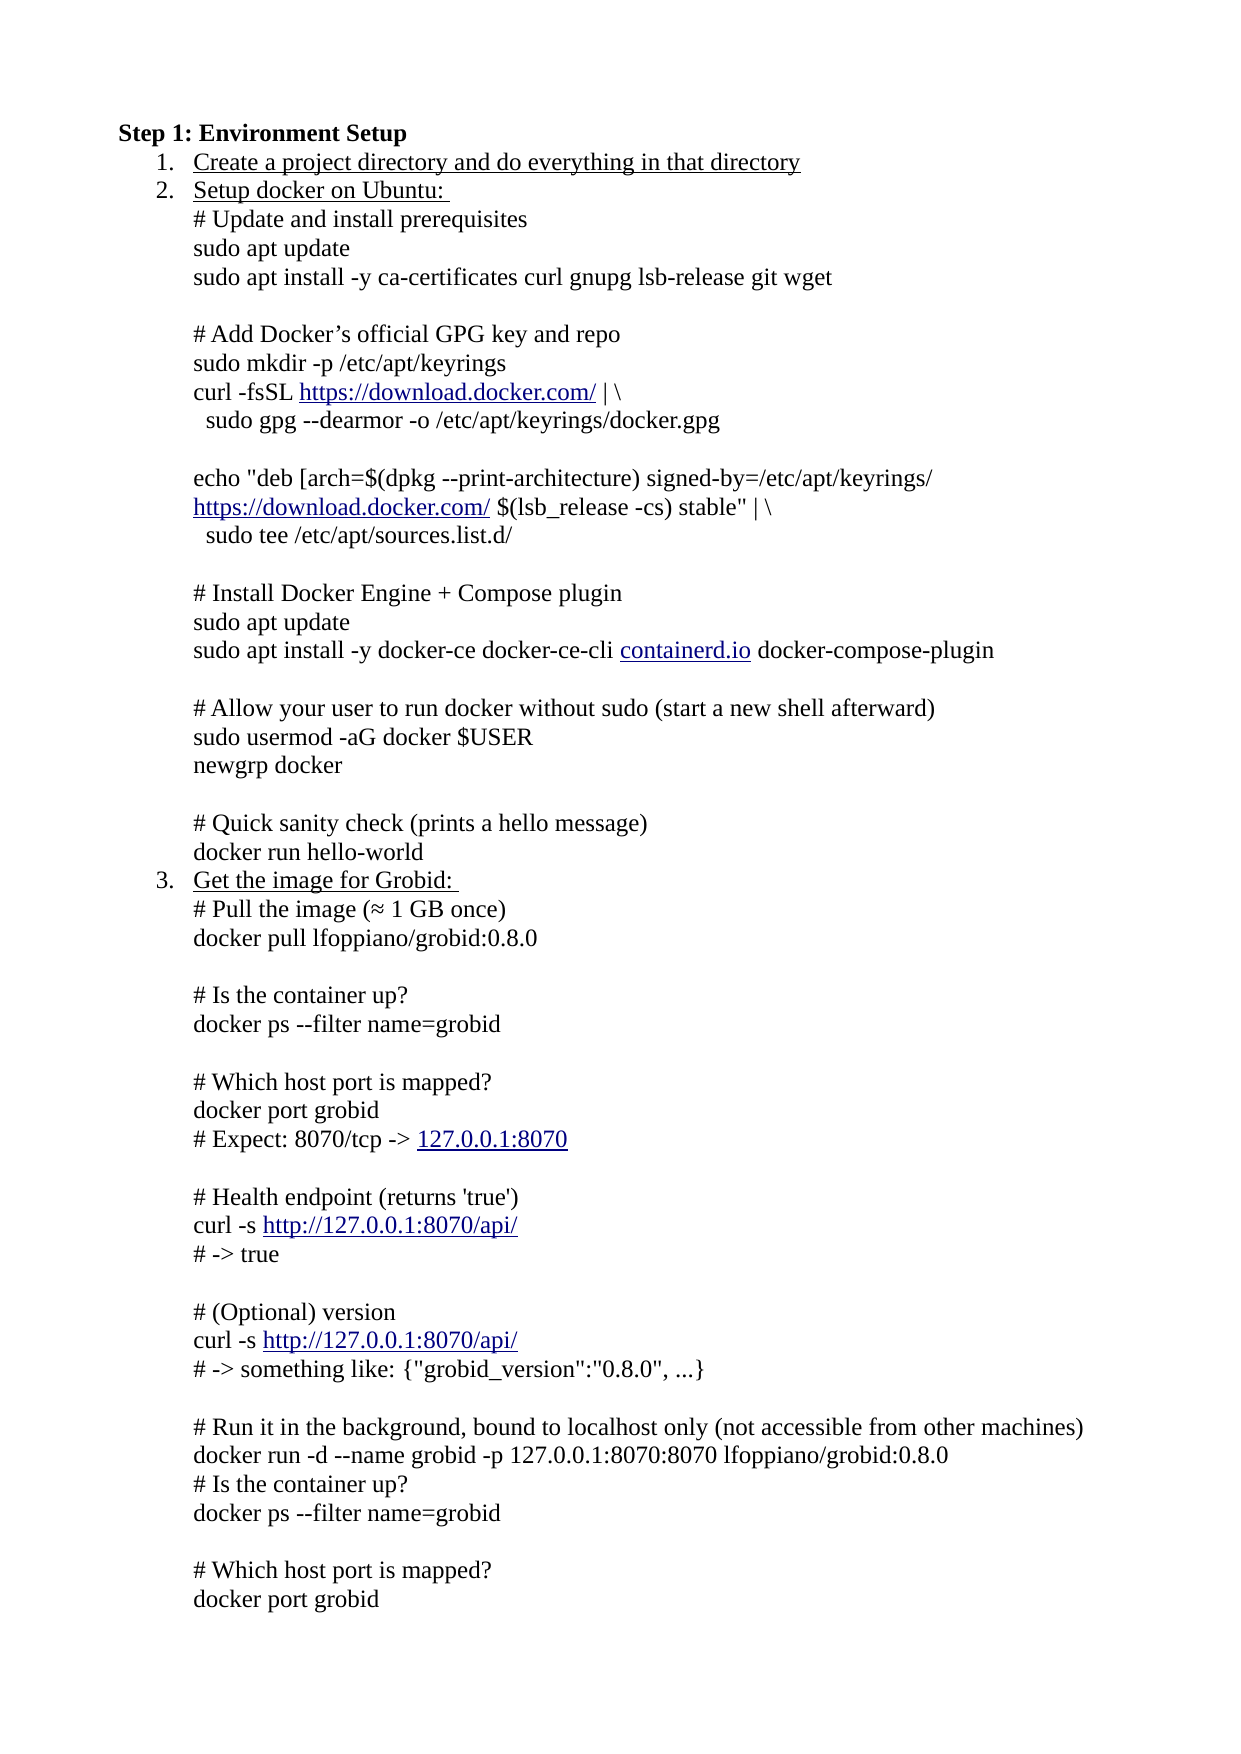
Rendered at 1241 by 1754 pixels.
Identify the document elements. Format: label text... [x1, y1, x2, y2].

list # Pull the image (≈ 1 GB once) docker pull lfoppiano/grobid:0.8.0 [156, 894, 1122, 952]
list # Update and install prerequisites sudo apt update sudo apt install -y ca-certificates curl gnupg lsb-release git wget # Add Docker’s official GPG key and repo sudo mkdir -p /etc/apt/keyrings curl -fsSL https://download.docker.com/ | \ sudo gpg --dearmor -o /etc/apt/keyrings/docker.gpg echo "deb [arch=$(dpkg --print-architecture) signed-by=/etc/apt/keyrings/ https://download.docker.com/ $(lsb_release -cs) stable" | \ sudo tee /etc/apt/sources.list.d/ # Install Docker Engine + Compose plugin sudo apt update sudo apt install -y docker-ce docker-ce-cli containerd.io docker-compose-plugin # Allow your user to run docker without sudo (start a new shell afterward) sudo usermod -aG docker $USER newgrp docker # Quick sanity check (prints a hello message) [156, 204, 1122, 837]
list Get the image for Grobid: [156, 866, 1122, 894]
list docker run hello-world [156, 837, 1122, 866]
list # Is the container up? docker ps --filter name=grobid # Which host port is mapped? docker port grobid # Expect: 8070/tcp -> 127.0.0.1:8070 # Health endpoint (returns 'true') curl -s http://127.0.0.1:8070/api/ # -> true # (Optional) version curl -s http://127.0.0.1:8070/api/ # -> something like: {"grobid_version":"0.8.0", ...} # Run it in the background, bound to localhost only (not accessible from other machines) docker run -d --name grobid -p 127.0.0.1:8070:8070 lfoppiano/grobid:0.8.0 # Is the container up? docker ps --filter name=grobid # Which host port is mapped? docker port grobid [156, 981, 1122, 1613]
list Setup docker on Ubuntu: [156, 176, 1122, 204]
list Create a project directory and do everything in that directory [156, 147, 1122, 176]
text Step 1: Environment Setup [118, 118, 1122, 147]
